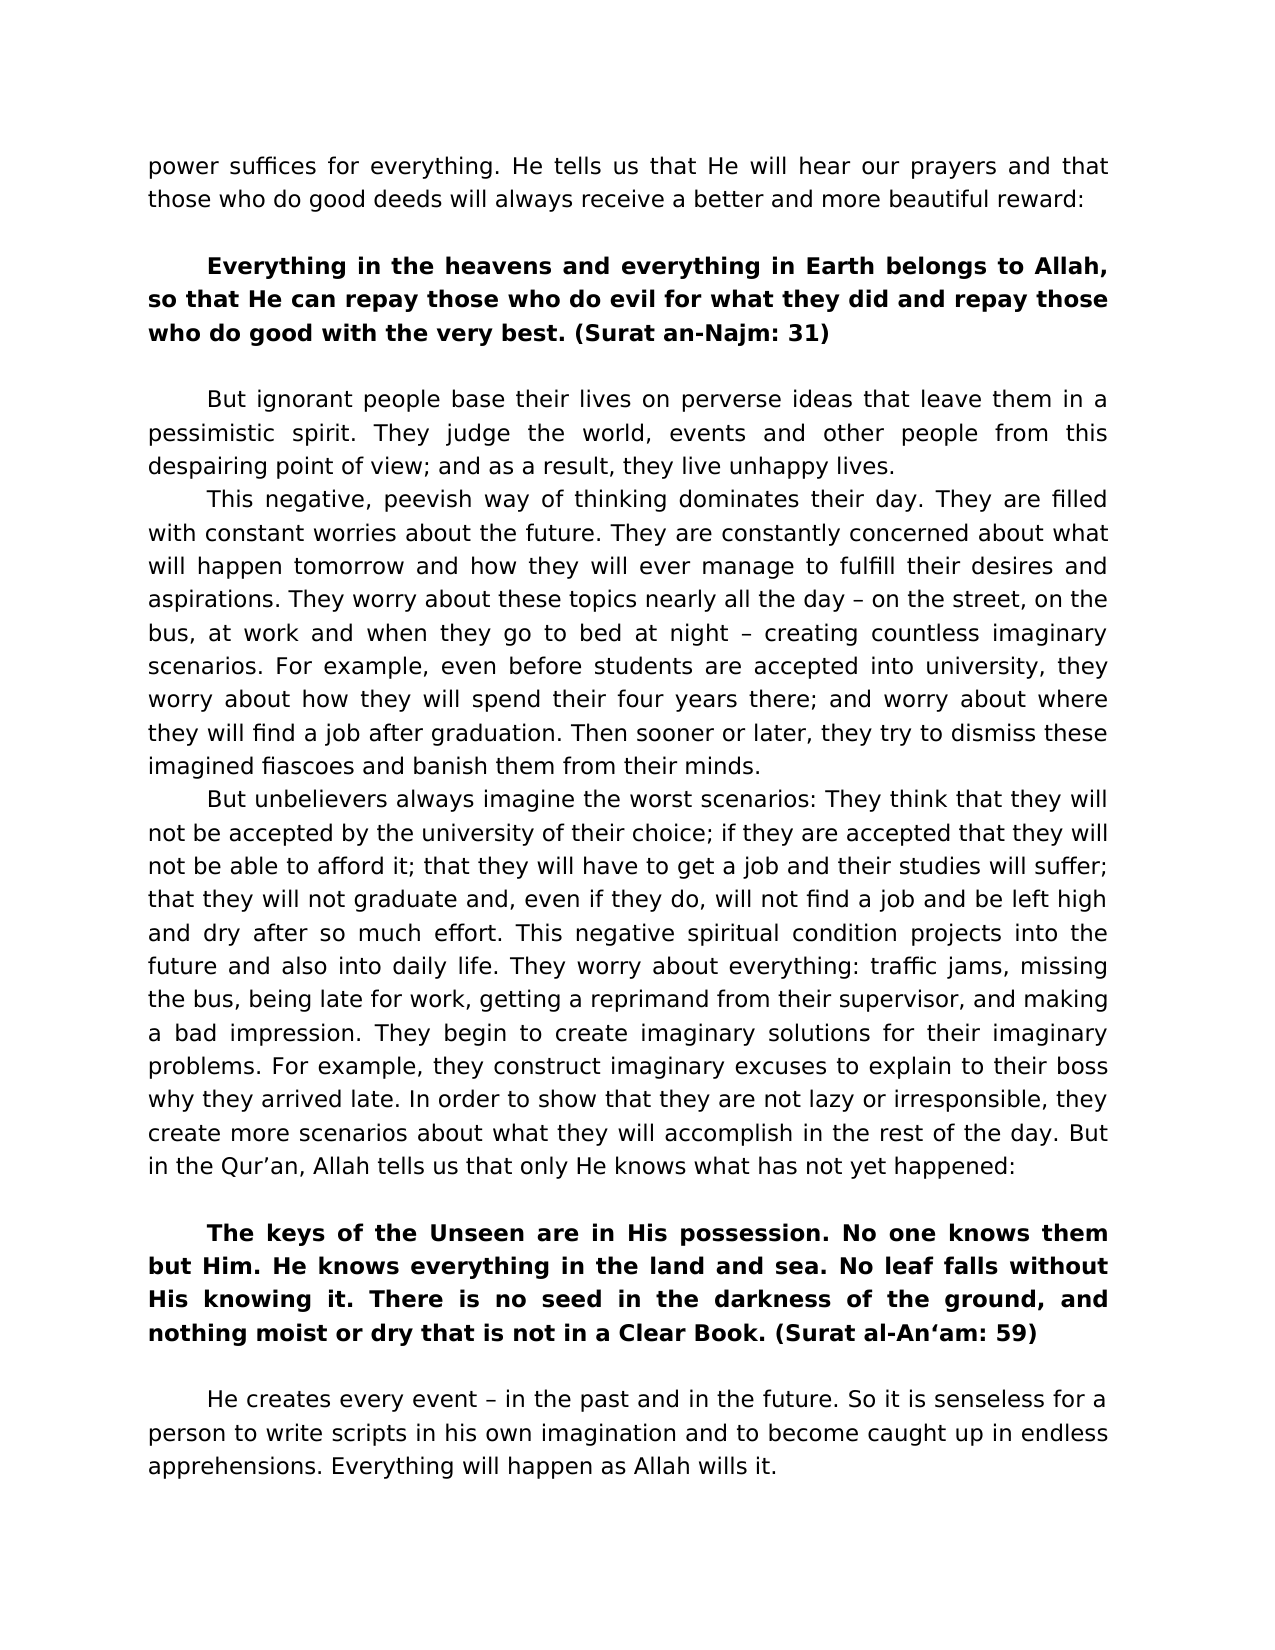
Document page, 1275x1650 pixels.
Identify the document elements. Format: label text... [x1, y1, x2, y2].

text This negative, peevish way of thinking dominates their day. They are filled with constant worries about the future. They are constantly concerned about what will happen tomorrow and how they will ever manage to fulfill their desires and aspirations. They worry about these topics nearly all the day – on the street, on the bus, at work and when they go to bed at night – creating countless imaginary scenarios. For example, even before students are accepted into university, they worry about how they will spend their four years there; and worry about where they will find a job after graduation. Then sooner or later, they try to dismiss these imagined fiascoes and banish them from their minds. [148, 481, 1110, 781]
text But unbelievers always imagine the worst scenarios: They think that they will not be accepted by the university of their choice; if they are accepted that they will not be able to afford it; that they will have to get a job and their studies will suffer; that they will not graduate and, even if they do, will not find a job and be left high and dry after so much effort. This negative spiritual condition projects into the future and also into daily life. They worry about everything: traffic jams, missing the bus, being late for work, getting a reprimand from their supervisor, and making a bad impression. They begin to create imaginary solutions for their imaginary problems. For example, they construct imaginary excuses to explain to their boss why they arrived late. In order to show that they are not lazy or irresponsible, they create more scenarios about what they will accomplish in the rest of the day. But in the Qur’an, Allah tells us that only He knows what has not yet happened: [148, 781, 1110, 1181]
text But ignorant people base their lives on perverse ideas that leave them in a pessimistic spirit. They judge the world, events and other people from this despairing point of view; and as a result, they live unhappy lives. [148, 381, 1110, 481]
text He creates every event – in the past and in the future. So it is senseless for a person to write scripts in his own imagination and to become caught up in endless apprehensions. Everything will happen as Allah wills it. [148, 1381, 1110, 1481]
text Everything in the heavens and everything in Earth belongs to Allah, so that He can repay those who do evil for what they did and repay those who do good with the very best. (Surat an-Najm: 31) [148, 248, 1110, 348]
text power suffices for everything. He tells us that He will hear our prayers and that those who do good deeds will always receive a better and more beautiful reward: [148, 148, 1110, 214]
text The keys of the Unseen are in His possession. No one knows them but Him. He knows everything in the land and sea. No leaf falls without His knowing it. There is no seed in the darkness of the ground, and nothing moist or dry that is not in a Clear Book. (Surat al-An‘am: 59) [148, 1214, 1110, 1348]
